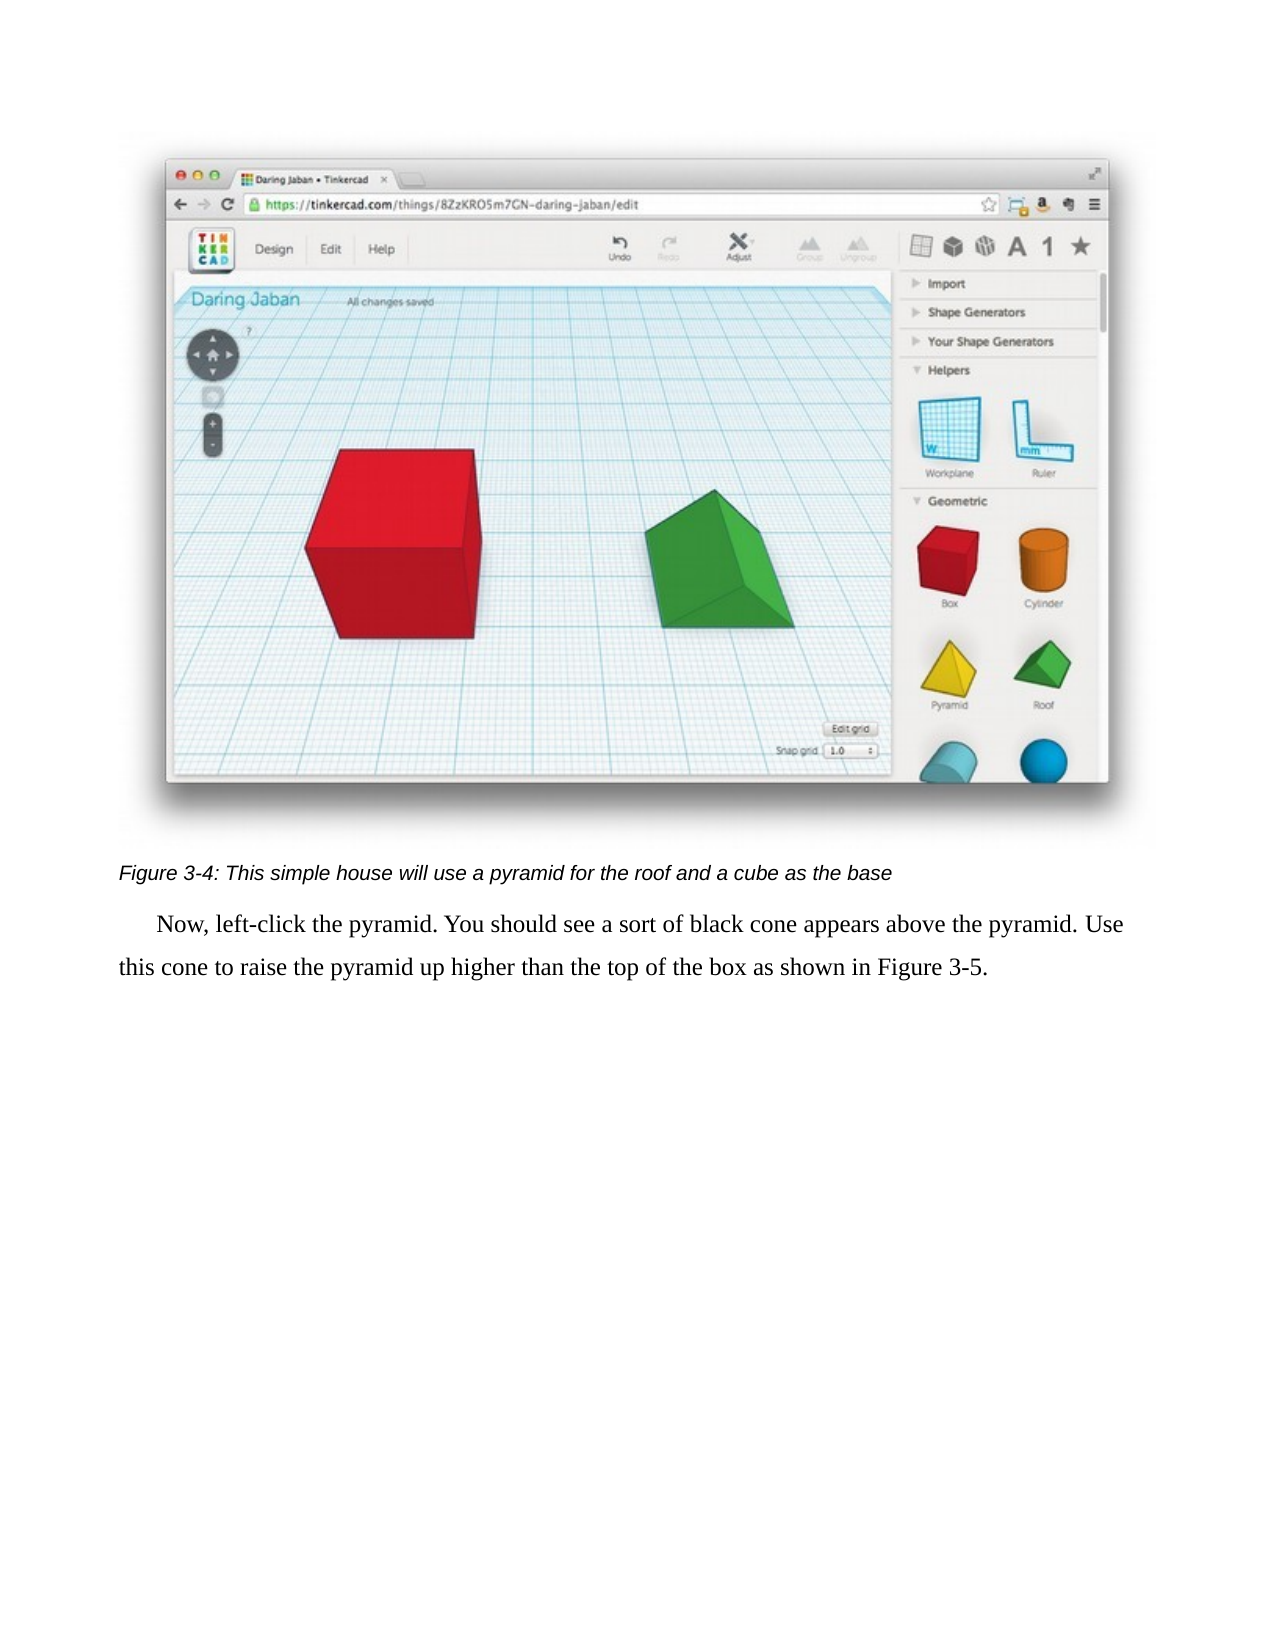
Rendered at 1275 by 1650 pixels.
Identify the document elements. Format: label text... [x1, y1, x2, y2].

text Figure 3-4: This simple house will use a pyramid for the roof and a cube as the base [118, 849, 1156, 884]
text Now, left-click the pyramid. You should see a sort of black cone appears above the pyramid. Use this cone to raise the pyramid up higher than the top of the box as shown in Figure 3-5. [118, 909, 1156, 981]
picture [118, 131, 1157, 849]
